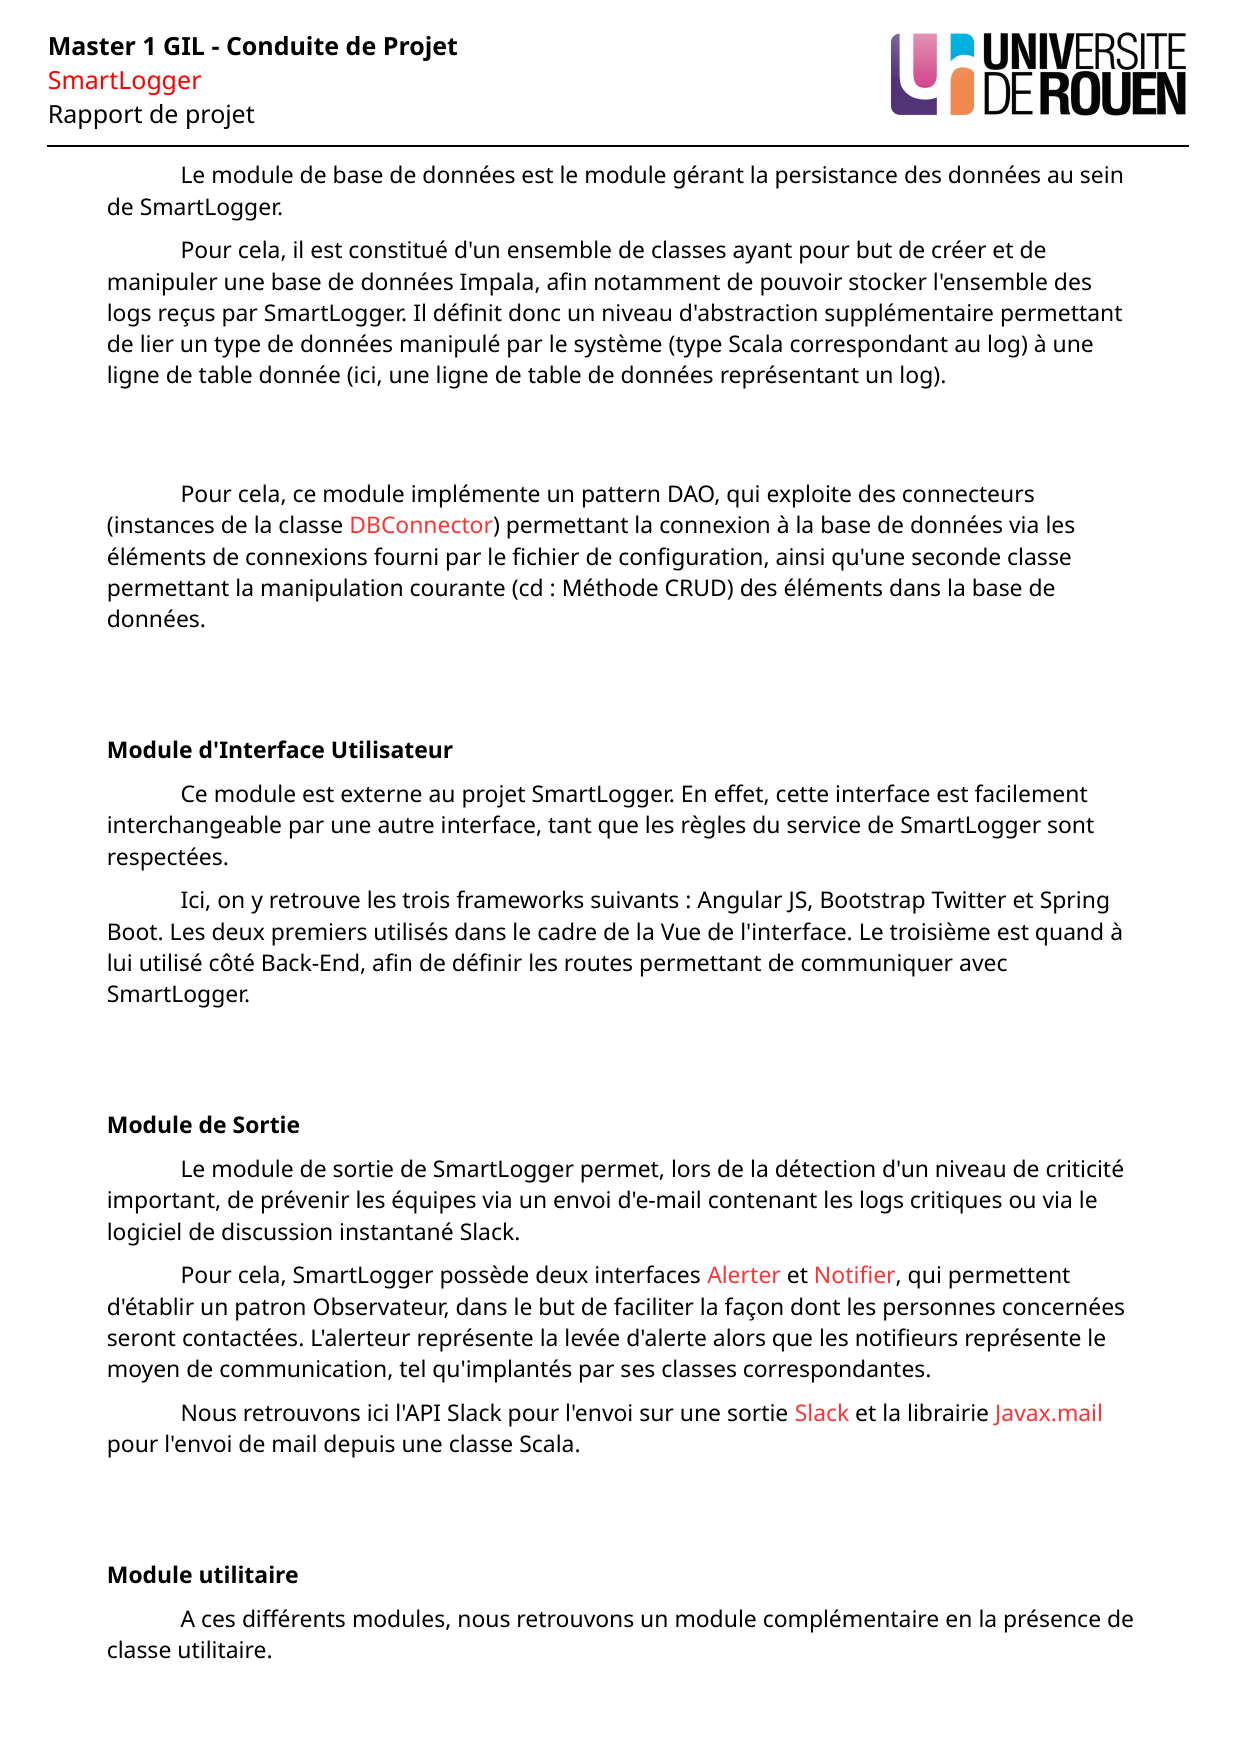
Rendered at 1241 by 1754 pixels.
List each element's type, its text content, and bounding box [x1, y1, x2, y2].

text Pour cela, SmartLogger possède deux interfaces Alerter et Notifier, qui permettent d'établir un patron Observateur, dans le but de faciliter la façon dont les personnes concernées seront contactées. L'alerteur représente la levée d'alerte alors que les notifieurs représente le moyen de communication, tel qu'implantés par ses classes correspondantes. [107, 1259, 1140, 1384]
text Pour cela, ce module implémente un pattern DAO, qui exploite des connecteurs (instances de la classe DBConnector) permettant la connexion à la base de données via les éléments de connexions fourni par le fichier de configuration, ainsi qu'une seconde classe permettant la manipulation courante (cd : Méthode CRUD) des éléments dans la base de données. [107, 478, 1140, 634]
text Le module de sortie de SmartLogger permet, lors de la détection d'un niveau de criticité important, de prévenir les équipes via un envoi d'e-mail contenant les logs critiques ou via le logiciel de discussion instantané Slack. [107, 1153, 1140, 1247]
text Le module de base de données est le module gérant la persistance des données au sein de SmartLogger. [107, 159, 1140, 222]
text Ce module est externe au projet SmartLogger. En effet, cette interface est facilement interchangeable par une autre interface, tant que les règles du service de SmartLogger sont respectées. [107, 778, 1140, 872]
text Module d'Interface Utilisateur [107, 734, 1140, 766]
text Nous retrouvons ici l'API Slack pour l'envoi sur une sortie Slack et la librairie Javax.mail pour l'envoi de mail depuis une classe Scala. [107, 1397, 1140, 1459]
picture [889, 32, 1187, 118]
text A ces différents modules, nous retrouvons un module complémentaire en la présence de classe utilitaire. [107, 1603, 1140, 1666]
text Pour cela, il est constitué d'un ensemble de classes ayant pour but de créer et de manipuler une base de données Impala, afin notamment de pouvoir stocker l'ensemble des logs reçus par SmartLogger. Il définit donc un niveau d'abstraction supplémentaire permettant de lier un type de données manipulé par le système (type Scala correspondant au log) à une ligne de table donnée (ici, une ligne de table de données représentant un log). [107, 234, 1140, 422]
text Module utilitaire [107, 1559, 1140, 1591]
text Module de Sortie [107, 1109, 1140, 1141]
text Ici, on y retrouve les trois frameworks suivants : Angular JS, Bootstrap Twitter et Spring Boot. Les deux premiers utilisés dans le cadre de la Vue de l'interface. Le troisième est quand à lui utilisé côté Back-End, afin de définir les routes permettant de communiquer avec SmartLogger. [107, 884, 1140, 1009]
